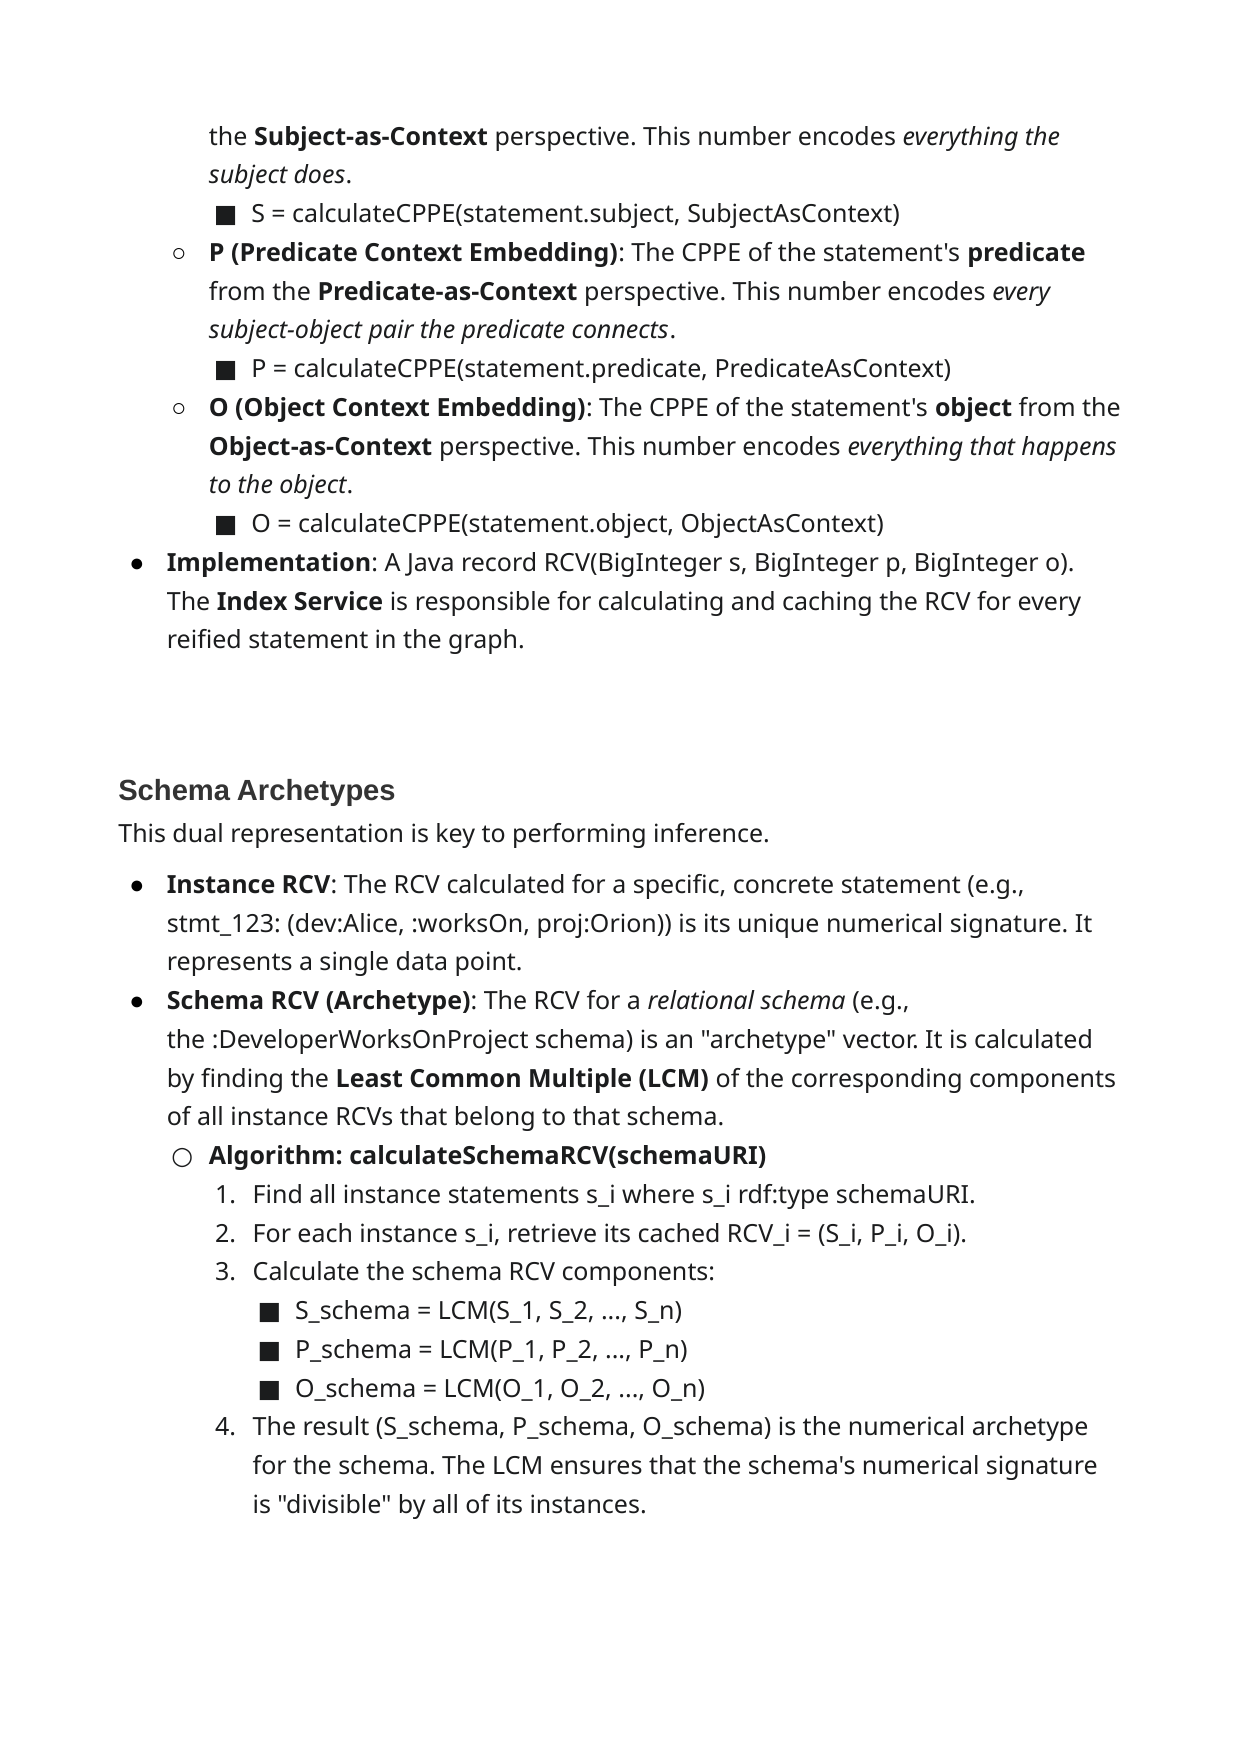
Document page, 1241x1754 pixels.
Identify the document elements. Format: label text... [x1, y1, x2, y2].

list P (Predicate Context Embedding): The CPPE of the statement's predicate from the Predicate-as-Context perspective. This number encodes every subject-object pair the predicate connects. [171, 234, 1122, 346]
list The result (S_schema, P_schema, O_schema) is the numerical archetype for the schema. The LCM ensures that the schema's numerical signature is "divisible" by all of its instances. [215, 1409, 1122, 1521]
list P_schema = LCM(P_1, P_2, ..., P_n) [257, 1331, 1122, 1366]
list P = calculateCPPE(statement.predicate, PredicateAsContext) [213, 351, 1122, 385]
subtitle Schema Archetypes [118, 773, 1122, 807]
list Instance RCV: The RCV calculated for a specific, concrete statement (e.g., stmt_123: (dev:Alice, :worksOn, proj:Orion)) is its unique numerical signature. It represents a single data point. [129, 866, 1122, 978]
list O = calculateCPPE(statement.object, ObjectAsContext) [213, 506, 1122, 540]
list the Subject-as-Context perspective. This number encodes everything the subject does. [171, 118, 1122, 191]
list Find all instance statements s_i where s_i rdf:type schemaURI. [215, 1176, 1122, 1211]
list Algorithm: calculateSchemaRCV(schemaURI) [171, 1138, 1122, 1172]
list O_schema = LCM(O_1, O_2, ..., O_n) [257, 1370, 1122, 1404]
text This dual representation is key to performing inference. [118, 815, 1122, 849]
list S = calculateCPPE(statement.subject, SubjectAsContext) [213, 196, 1122, 230]
list Calculate the schema RCV components: [215, 1254, 1122, 1288]
list S_schema = LCM(S_1, S_2, ..., S_n) [257, 1293, 1122, 1327]
list Schema RCV (Archetype): The RCV for a relational schema (e.g., the :DeveloperWorksOnProject schema) is an "archetype" vector. It is calculated by finding the Least Common Multiple (LCM) of the corresponding components of all instance RCVs that belong to that schema. [129, 983, 1122, 1133]
list For each instance s_i, retrieve its cached RCV_i = (S_i, P_i, O_i). [215, 1215, 1122, 1249]
list Implementation: A Java record RCV(BigInteger s, BigInteger p, BigInteger o). The Index Service is responsible for calculating and caching the RCV for every reified statement in the graph. [129, 544, 1122, 656]
list O (Object Context Embedding): The CPPE of the statement's object from the Object-as-Context perspective. This number encodes everything that happens to the object. [171, 389, 1122, 501]
